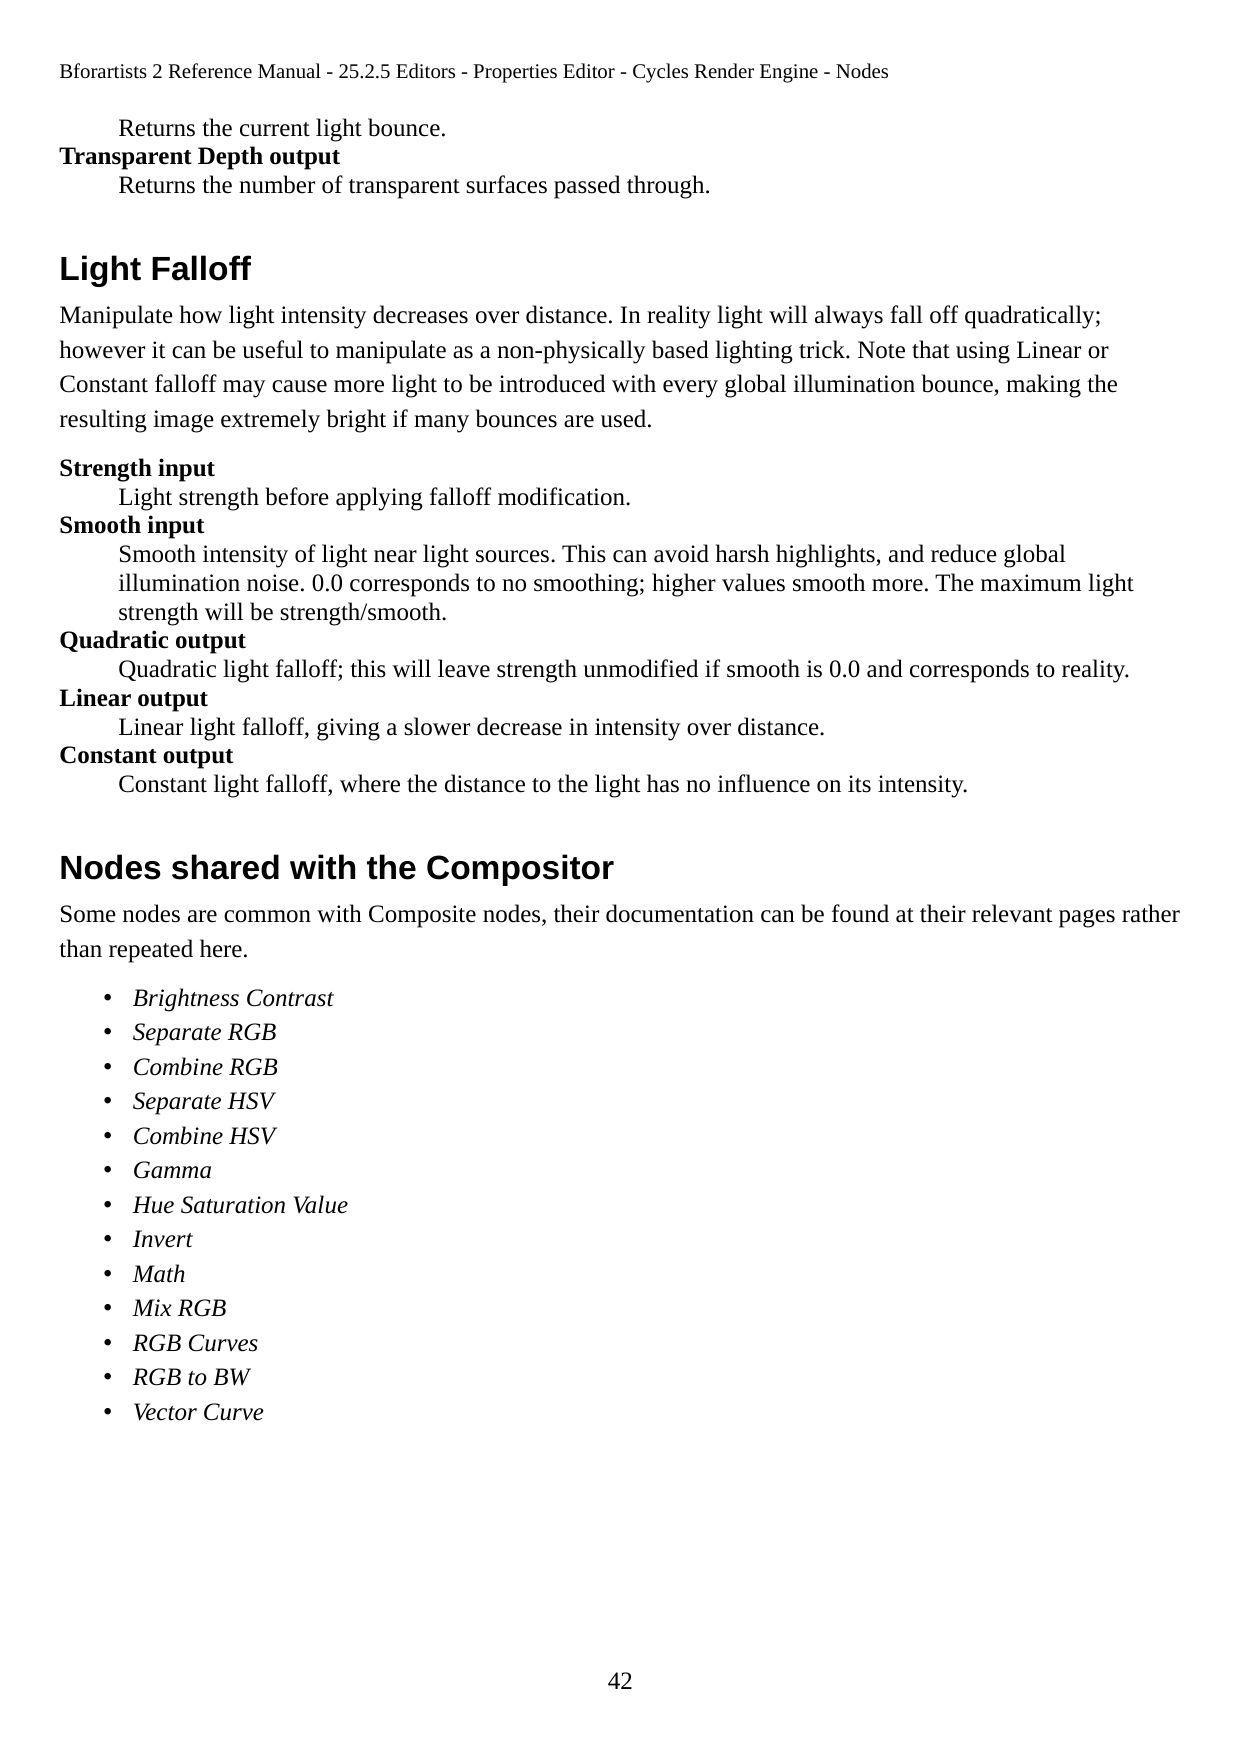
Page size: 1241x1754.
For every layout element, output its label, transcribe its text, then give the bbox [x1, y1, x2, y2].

list Math [103, 1259, 1181, 1287]
list Quadratic light falloff; this will leave strength unmodified if smooth is 0.0 and corresponds to reality. [118, 654, 1181, 683]
text Manipulate how light intensity decreases over distance. In reality light will always fall off quadratically; however it can be useful to manipulate as a non-physically based lighting trick. Note that using Linear or Constant falloff may cause more light to be introduced with every global illumination bounce, making the resulting image extremely bright if many bounces are used. [59, 300, 1181, 432]
list Combine HSV [103, 1121, 1181, 1149]
list Combine RGB [103, 1052, 1181, 1081]
list Constant light falloff, where the distance to the light has no influence on its intensity. [118, 769, 1181, 798]
list Returns the number of transparent surfaces passed through. [118, 170, 1181, 199]
subtitle Strength input [59, 453, 1181, 482]
subtitle Transparent Depth output [59, 141, 1181, 170]
list Invert [103, 1224, 1181, 1253]
subtitle Light Falloff [59, 249, 1181, 288]
subtitle Nodes shared with the Compositor [59, 848, 1181, 887]
list RGB to BW [103, 1362, 1181, 1391]
text Some nodes are common with Composite nodes, their documentation can be found at their relevant pages rather than repeated here. [59, 899, 1181, 962]
subtitle Constant output [59, 740, 1181, 769]
subtitle Linear output [59, 683, 1181, 712]
list Light strength before applying falloff modification. [118, 482, 1181, 510]
subtitle Smooth input [59, 510, 1181, 539]
subtitle Quadratic output [59, 625, 1181, 654]
list Gamma [103, 1155, 1181, 1184]
list Brightness Contrast [103, 983, 1181, 1012]
list RGB Curves [103, 1328, 1181, 1356]
list Mix RGB [103, 1293, 1181, 1322]
list Linear light falloff, giving a slower decrease in intensity over distance. [118, 712, 1181, 740]
list Separate HSV [103, 1086, 1181, 1115]
list Separate RGB [103, 1017, 1181, 1046]
list Vector Curve [103, 1397, 1181, 1425]
list Smooth intensity of light near light sources. This can avoid harsh highlights, and reduce global illumination noise. 0.0 corresponds to no smoothing; higher values smooth more. The maximum light strength will be strength/smooth. [118, 539, 1181, 625]
list Hue Saturation Value [103, 1190, 1181, 1218]
list Returns the current light bounce. [118, 113, 1181, 141]
